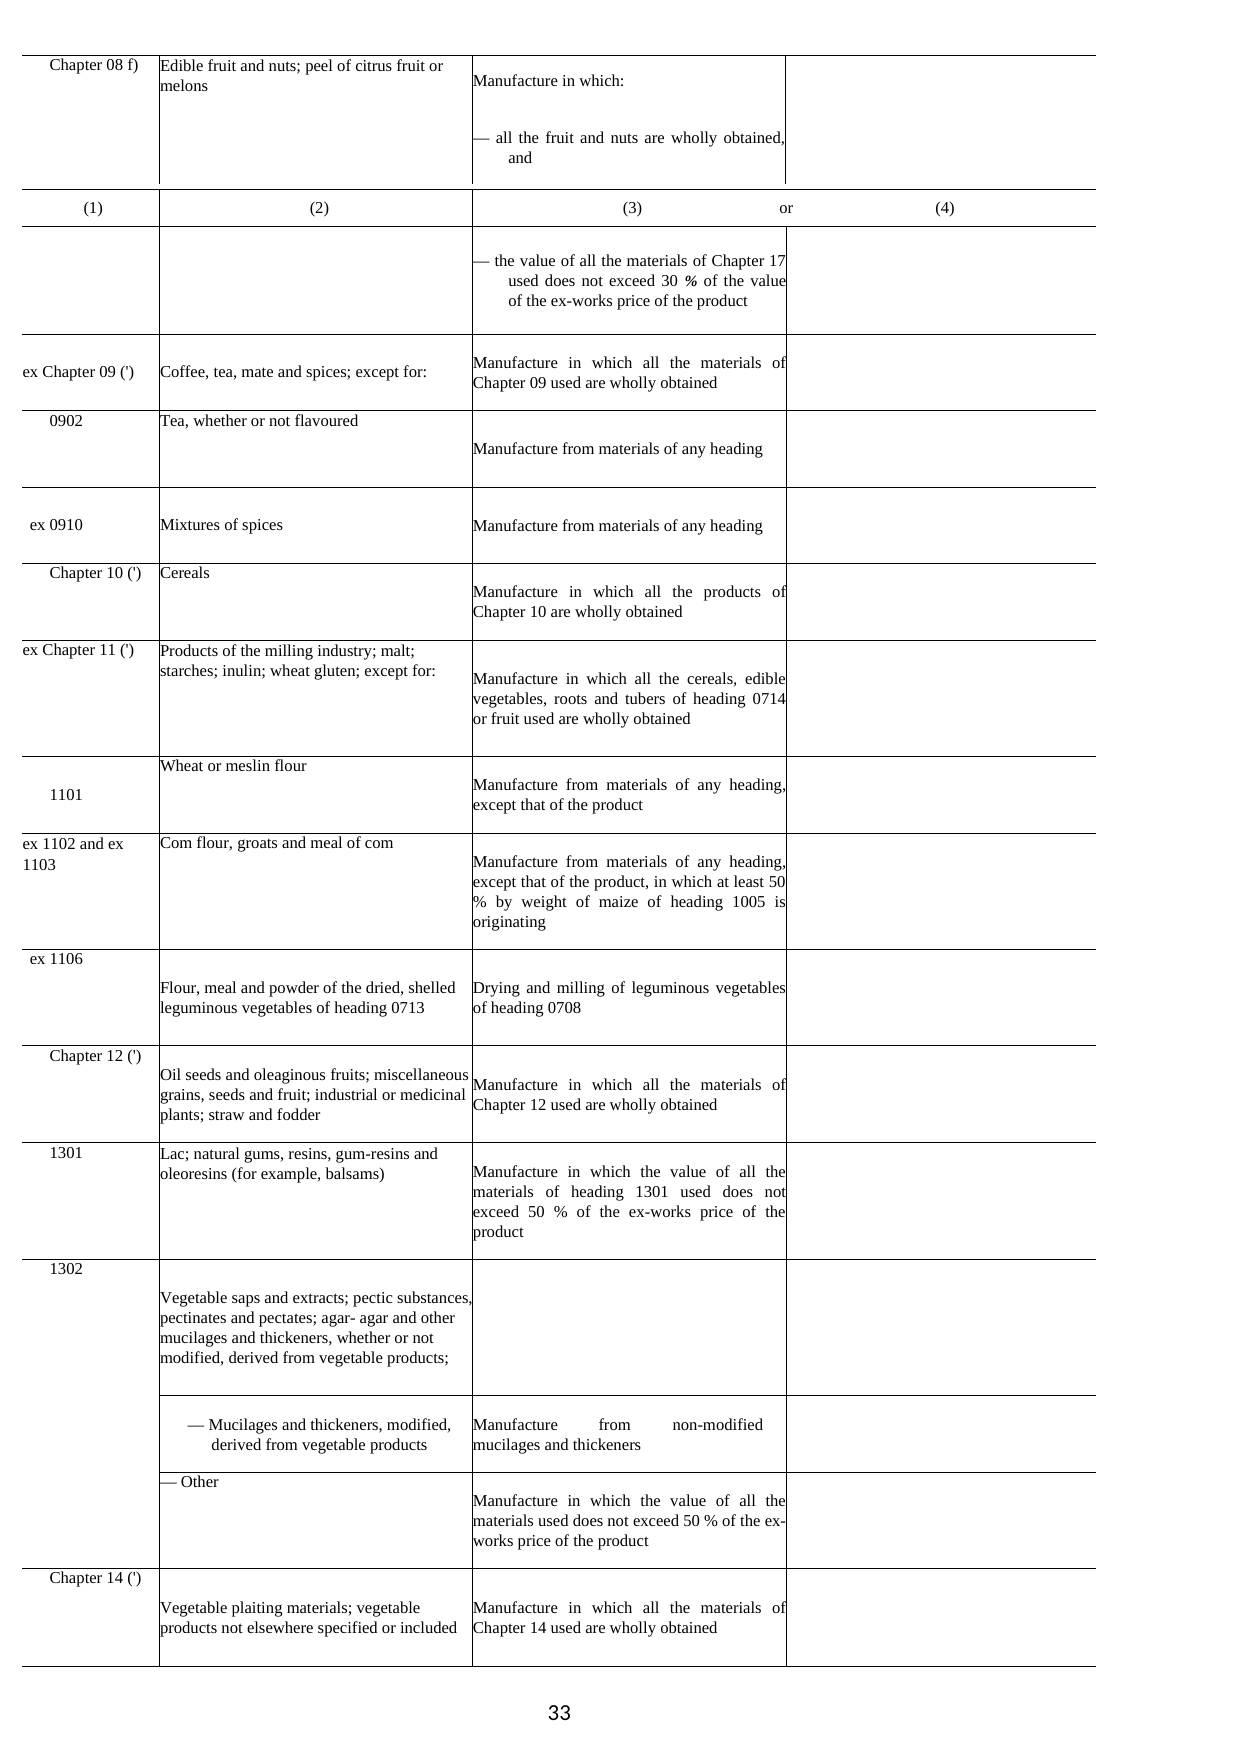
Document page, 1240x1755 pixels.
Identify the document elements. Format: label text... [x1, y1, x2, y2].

table_cell Vegetable saps and extracts; pectic substances, pectinates and pectates; agar- agar and other mucilages and thickeners, whether or not modified, derived from vegetable products; [160, 1260, 472, 1395]
table_cell Flour, meal and powder of the dried, shelled leguminous vegetables of heading 0713 [160, 950, 472, 1045]
table_cell Mixtures of spices [160, 488, 472, 563]
table_cell [160, 227, 472, 334]
table_cell [787, 227, 1096, 334]
table_cell Cereals [160, 564, 472, 639]
table_cell Oil seeds and oleaginous fruits; miscel­laneous grains, seeds and fruit; industrial or medicinal plants; straw and fodder [160, 1046, 472, 1142]
table_header (1) [22, 190, 159, 226]
table_cell Manufacture in which all the materials of Chapter 12 used are wholly obtained [473, 1046, 786, 1142]
table_cell [22, 227, 159, 334]
table_cell Manufacture in which all the products of Chapter 10 are wholly obtained [473, 564, 786, 639]
table_cell [787, 1473, 1096, 1568]
table_header (3) or (4) [473, 190, 1096, 226]
table_cell [787, 1143, 1096, 1259]
table_cell [787, 1046, 1096, 1142]
table_cell Manufacture in which all the cereals, edible vegetables, roots and tubers of heading 0714 or fruit used are wholly obtained [473, 641, 786, 756]
table_cell Manufacture from materials of any heading, except that of the product [473, 757, 786, 832]
table_cell Manufacture from non-modified mucilages and thickeners [473, 1396, 786, 1472]
table_cell [787, 488, 1096, 563]
table_cell — all the fruit and nuts are wholly obtained, and [473, 108, 785, 184]
table_cell [787, 950, 1096, 1045]
table_cell Tea, whether or not flavoured [160, 411, 472, 487]
table_cell [787, 1260, 1096, 1395]
table_cell Drying and milling of leguminous vegetables of heading 0708 [473, 950, 786, 1045]
table_cell Products of the milling industry; malt; starches; inulin; wheat gluten; except for: [160, 641, 472, 756]
table_cell [787, 335, 1096, 410]
table_cell ex Chapter 11 (') [22, 641, 159, 756]
table_cell [787, 564, 1096, 639]
table_cell [160, 108, 472, 184]
table_cell Chapter 10 (') [22, 564, 159, 639]
table_cell [787, 1396, 1096, 1472]
table_cell Manufacture in which: [473, 56, 785, 88]
table_cell Chapter 08 f) [22, 56, 159, 184]
table_cell — Other [160, 1473, 472, 1568]
table_cell Manufacture in which the value of all the materials used does not exceed 50 % of the ex-works price of the product [473, 1473, 786, 1568]
table_cell [787, 757, 1096, 832]
table_cell Manufacture in which the value of all the materials of heading 1301 used does not exceed 50 % of the ex-works price of the product [473, 1143, 786, 1259]
table_cell Chapter 14 (') [22, 1569, 159, 1666]
table_cell — Mucilages and thickeners, modified, derived from vegetable products [160, 1396, 472, 1472]
table_cell Manufacture from materials of any heading, except that of the product, in which at least 50 % by weight of maize of heading 1005 is originating [473, 834, 786, 949]
table_cell Com flour, groats and meal of com [160, 834, 472, 949]
table_cell ex 1102 and ex 1103 [22, 834, 159, 949]
table_cell Manufacture from materials of any heading [473, 488, 786, 563]
table_cell Edible fruit and nuts; peel of citrus fruit or melons [160, 56, 472, 88]
table_cell ex 1106 [22, 950, 159, 1045]
table_cell Coffee, tea, mate and spices; except for: [160, 335, 472, 410]
table_cell [787, 834, 1096, 949]
table_cell — the value of all the materials of Chapter 17 used does not exceed 30 % of the value of the ex-works price of the product [473, 227, 786, 334]
table_cell [787, 641, 1096, 756]
table_cell ex 0910 [22, 488, 159, 563]
table_cell [473, 1260, 786, 1395]
table_header (2) [160, 190, 472, 226]
table_cell [787, 411, 1096, 487]
table_cell 0902 [22, 411, 159, 487]
table_cell Manufacture in which all the materials of Chapter 14 used are wholly obtained [473, 1569, 786, 1666]
table_cell 1301 [22, 1143, 159, 1259]
table_cell Manufacture in which all the materials of Chapter 09 used are wholly obtained [473, 335, 786, 410]
table_cell 1101 [22, 757, 159, 832]
table_cell [786, 108, 1096, 184]
table_cell Manufacture from materials of any heading [473, 411, 786, 487]
table_cell [787, 1569, 1096, 1666]
table_cell [786, 56, 1096, 88]
table_cell Wheat or meslin flour [160, 757, 472, 832]
table_cell ex Chapter 09 (') [22, 335, 159, 410]
table_cell 1302 [22, 1260, 159, 1568]
table_cell Chapter 12 (') [22, 1046, 159, 1142]
table_cell Vegetable plaiting materials; vegetable products not elsewhere specified or included [160, 1569, 472, 1666]
table_cell Lac; natural gums, resins, gum-resins and oleoresins (for example, balsams) [160, 1143, 472, 1259]
